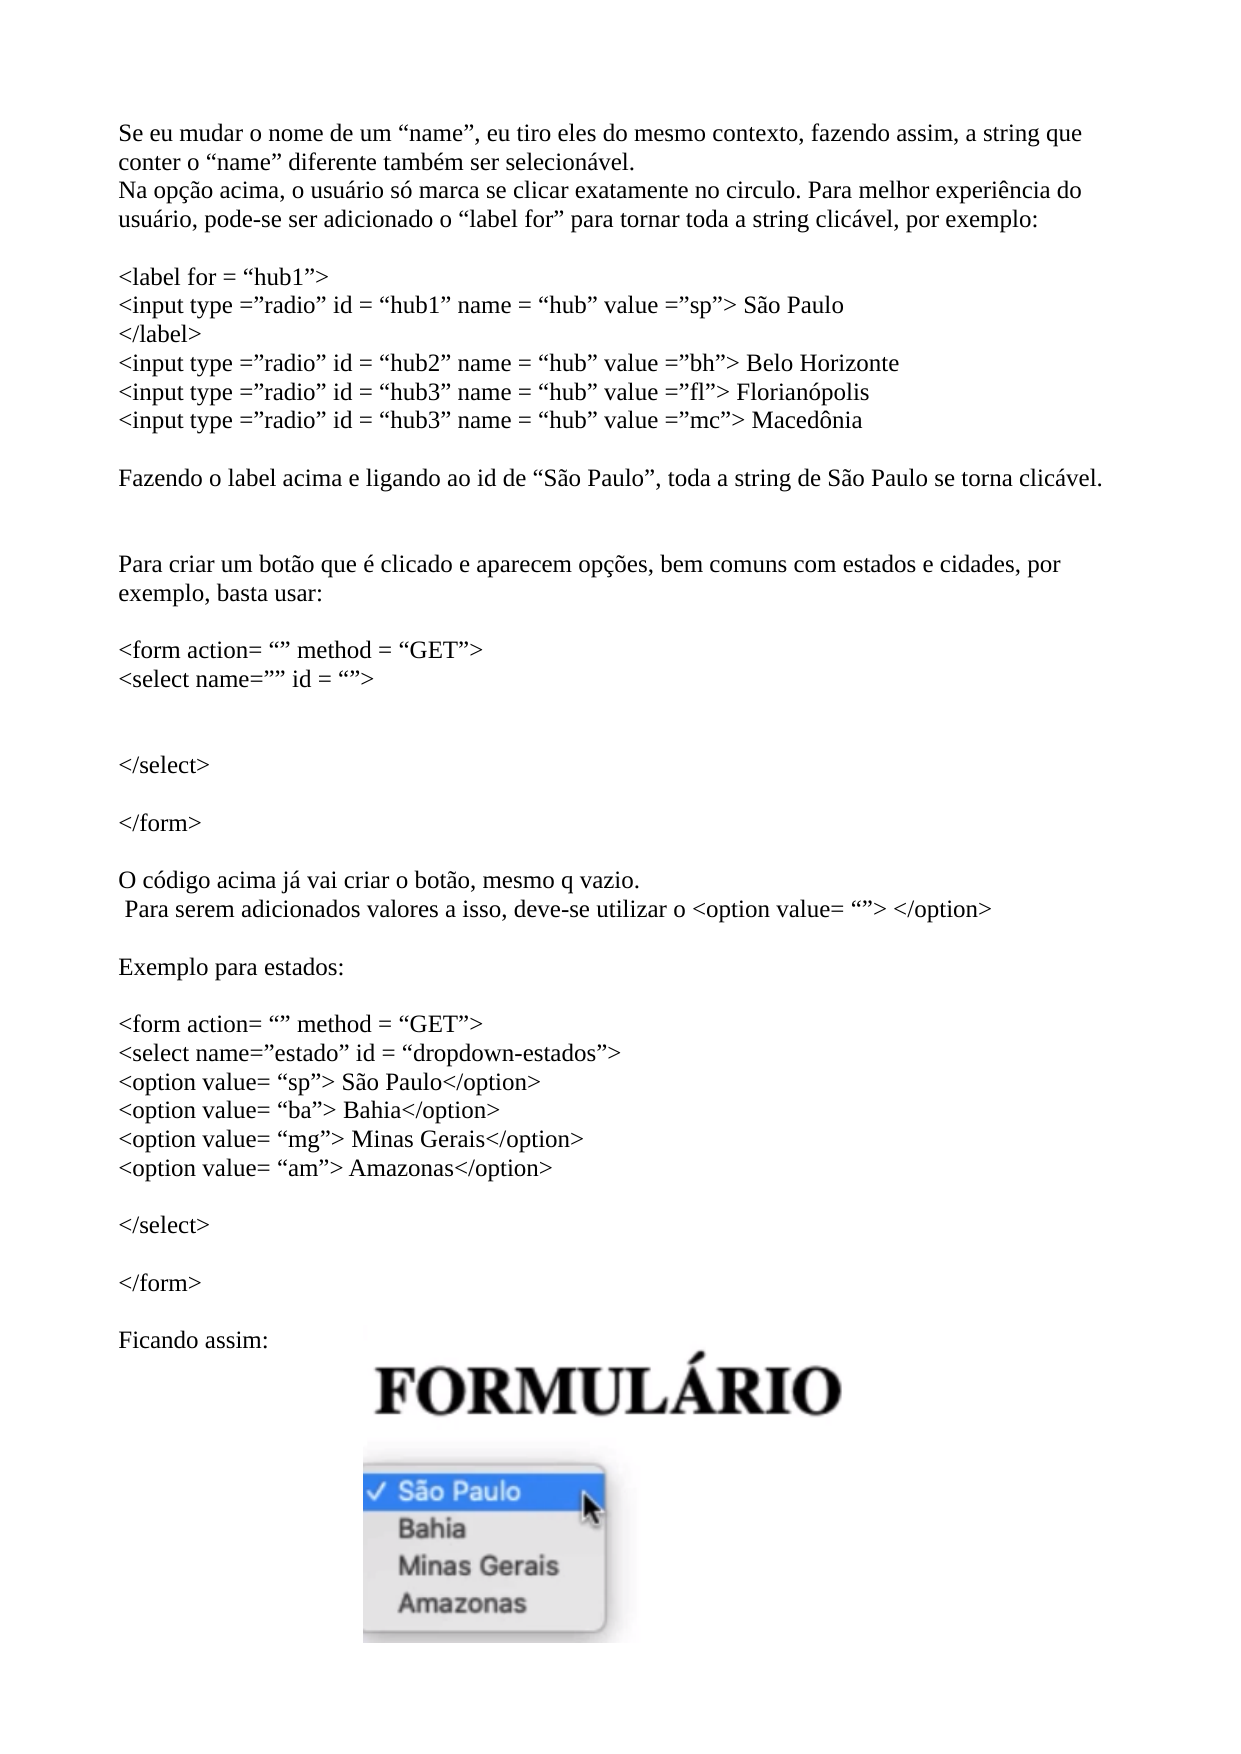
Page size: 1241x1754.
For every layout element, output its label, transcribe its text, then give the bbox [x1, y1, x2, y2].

text </label> [118, 319, 1122, 348]
text <form action= “” method = “GET”> [118, 636, 1122, 664]
text <input type =”radio” id = “hub3” name = “hub” value =”mc”> Macedônia [118, 406, 1122, 434]
picture [363, 1325, 878, 1643]
text </form> [118, 1268, 1122, 1297]
text Exemplo para estados: [118, 952, 1122, 981]
text <option value= “sp”> São Paulo</option> <option value= “ba”> Bahia</option> <option value= “mg”> Minas Gerais</option> <option value= “am”> Amazonas</option> [118, 1067, 1122, 1182]
text </select> [118, 751, 1122, 779]
text Se eu mudar o nome de um “name”, eu tiro eles do mesmo contexto, fazendo assim, a string que conter o “name” diferente também ser selecionável. [118, 118, 1122, 176]
text <input type =”radio” id = “hub2” name = “hub” value =”bh”> Belo Horizonte [118, 348, 1122, 377]
text Ficando assim: [118, 1326, 363, 1354]
text <input type =”radio” id = “hub3” name = “hub” value =”fl”> Florianópolis [118, 377, 1122, 406]
text Na opção acima, o usuário só marca se clicar exatamente no circulo. Para melhor experiência do usuário, pode-se ser adicionado o “label for” para tornar toda a string clicável, por exemplo: [118, 176, 1122, 233]
text Para criar um botão que é clicado e aparecem opções, bem comuns com estados e cidades, por exemplo, basta usar: [118, 549, 1122, 607]
text O código acima já vai criar o botão, mesmo q vazio. [118, 866, 1122, 894]
text [878, 1326, 1122, 1354]
text <form action= “” method = “GET”> [118, 1009, 1122, 1038]
text <select name=”” id = “”> [118, 664, 1122, 693]
text </select> [118, 1211, 1122, 1239]
text Para serem adicionados valores a isso, deve-se utilizar o <option value= “”> </option> [118, 894, 1122, 923]
text <label for = “hub1”> [118, 262, 1122, 291]
text <input type =”radio” id = “hub1” name = “hub” value =”sp”> São Paulo [118, 291, 1122, 319]
text <select name=”estado” id = “dropdown-estados”> [118, 1038, 1122, 1067]
text Fazendo o label acima e ligando ao id de “São Paulo”, toda a string de São Paulo se torna clicável. [118, 463, 1122, 492]
text </form> [118, 808, 1122, 837]
